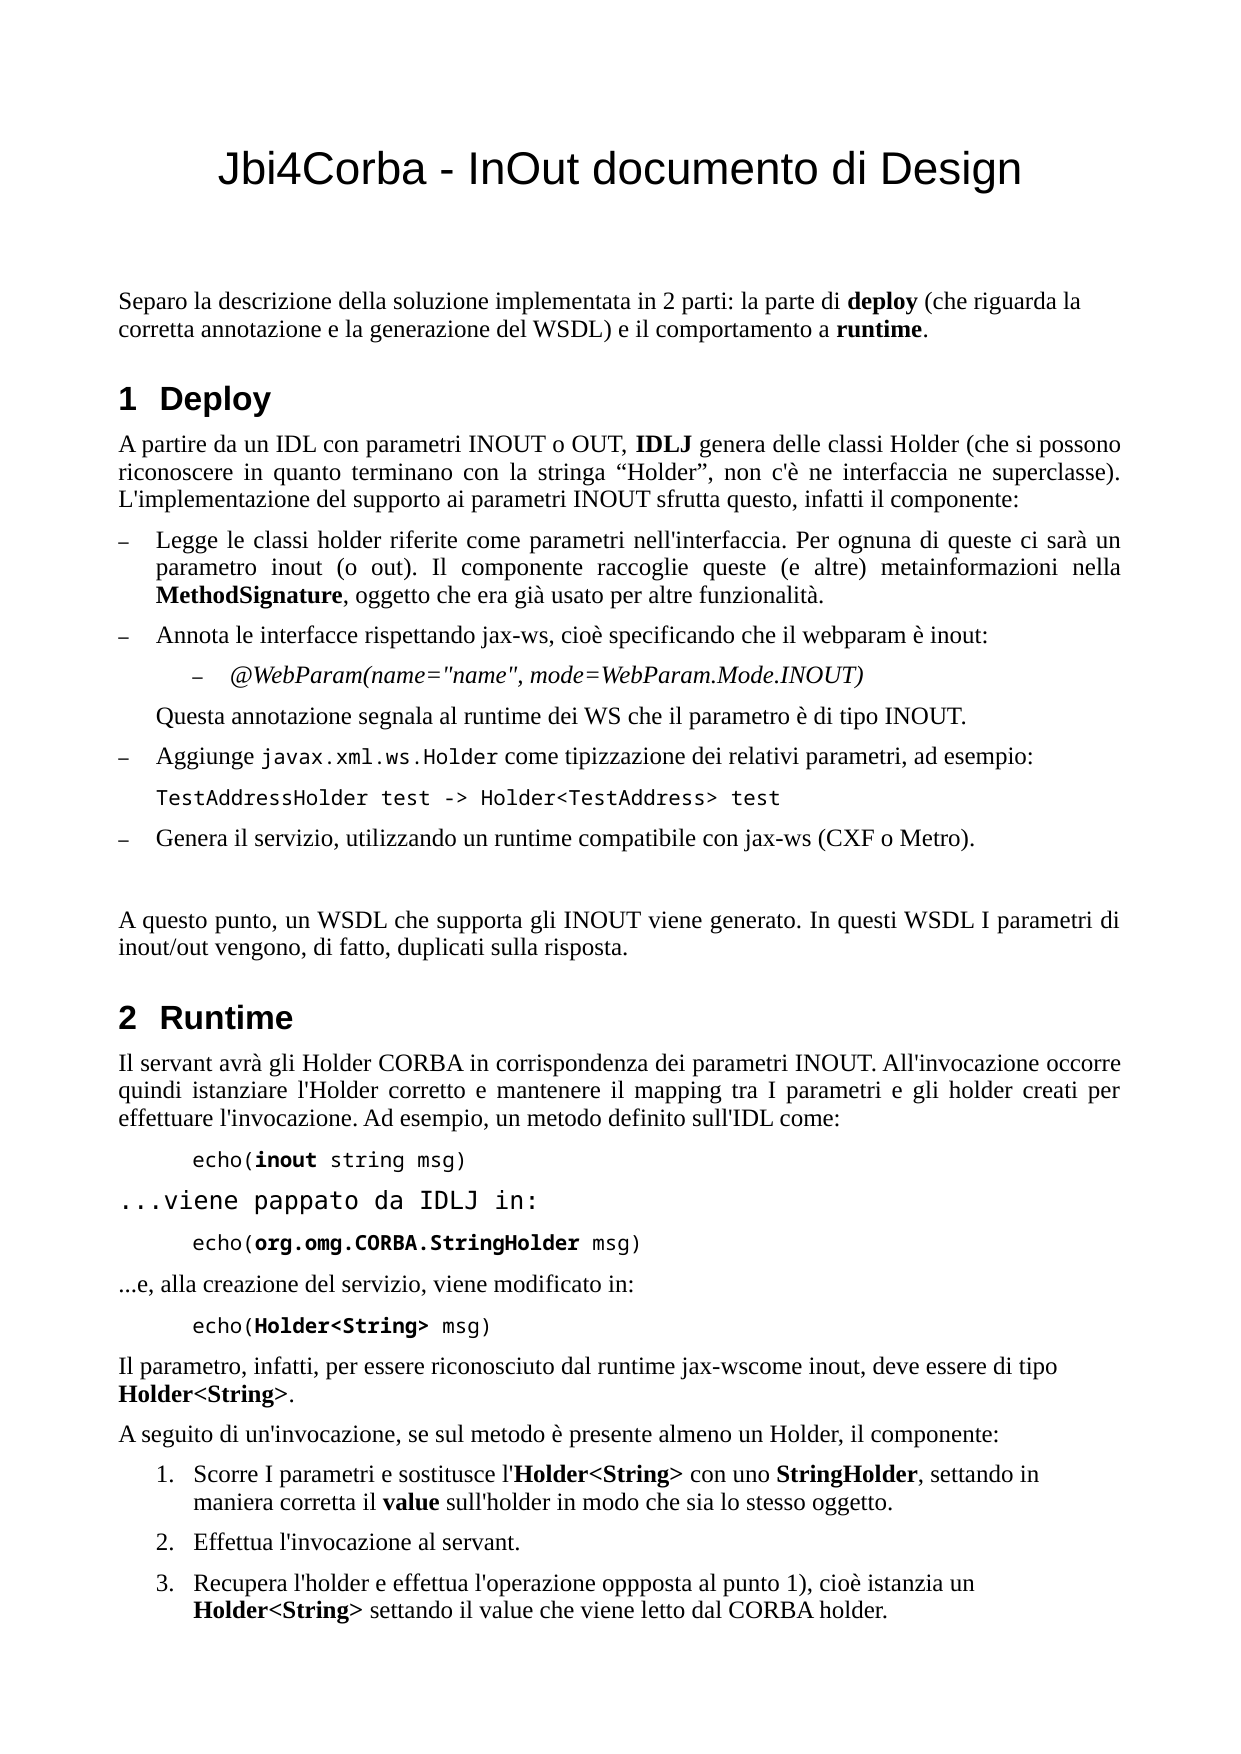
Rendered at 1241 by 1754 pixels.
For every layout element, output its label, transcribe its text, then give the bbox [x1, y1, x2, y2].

text Separo la descrizione della soluzione implementata in 2 parti: la parte di deploy (che riguarda la corretta annotazione e la generazione del WSDL) e il comportamento a runtime. [118, 287, 1122, 343]
list Recupera l'holder e effettua l'operazione oppposta al punto 1), cioè istanzia un Holder<String> settando il value che viene letto dal CORBA holder. [156, 1569, 1122, 1624]
list @WebParam(name="name", mode=WebParam.Mode.INOUT) [192, 662, 1122, 689]
text ...e, alla creazione del servizio, viene modificato in: [118, 1269, 1122, 1298]
list Aggiunge javax.xml.ws.Holder come tipizzazione dei relativi parametri, ad esempio: [118, 742, 1122, 771]
text echo(Holder<String> msg) [118, 1311, 1122, 1340]
text TestAddressHolder test -> Holder<TestAddress> test [118, 783, 1122, 811]
text Il servant avrà gli Holder CORBA in corrispondenza dei parametri INOUT. All'invocazione occorre quindi istanziare l'Holder corretto e mantenere il mapping tra I parametri e gli holder creati per effettuare l'invocazione. Ad esempio, un metodo definito sull'IDL come: [118, 1049, 1122, 1132]
text A partire da un IDL con parametri INOUT o OUT, IDLJ genera delle classi Holder (che si possono riconoscere in quanto terminano con la stringa “Holder”, non c'è ne interfaccia ne superclasse). L'implementazione del supporto ai parametri INOUT sfrutta questo, infatti il componente: [118, 430, 1122, 513]
text A seguito di un'invocazione, se sul metodo è presente almeno un Holder, il componente: [118, 1420, 1122, 1448]
text echo(inout string msg) [118, 1144, 1122, 1174]
list Genera il servizio, utilizzando un runtime compatibile con jax-ws (CXF o Metro). [118, 824, 1122, 852]
text A questo punto, un WSDL che supporta gli INOUT viene generato. In questi WSDL I parametri di inout/out vengono, di fatto, duplicati sulla risposta. [118, 906, 1122, 961]
subtitle Runtime [118, 999, 1122, 1036]
subtitle Jbi4Corba - InOut documento di Design [118, 143, 1122, 194]
list Questa annotazione segnala al runtime dei WS che il parametro è di tipo INOUT. [118, 702, 1122, 729]
list Effettua l'invocazione al servant. [156, 1528, 1122, 1556]
list Legge le classi holder riferite come parametri nell'interfaccia. Per ognuna di queste ci sarà un parametro inout (o out). Il componente raccoglie queste (e altre) metainformazioni nella MethodSignature, oggetto che era già usato per altre funzionalità. [118, 526, 1122, 609]
list Annota le interfacce rispettando jax-ws, cioè specificando che il webparam è inout: [118, 621, 1122, 649]
list Scorre I parametri e sostitusce l'Holder<String> con uno StringHolder, settando in maniera corretta il value sull'holder in modo che sia lo stesso oggetto. [156, 1461, 1122, 1516]
text ...viene pappato da IDLJ in: [118, 1186, 1122, 1215]
subtitle Deploy [118, 380, 1122, 418]
text echo(org.omg.CORBA.StringHolder msg) [118, 1228, 1122, 1256]
text Il parametro, infatti, per essere riconosciuto dal runtime jax-wscome inout, deve essere di tipo Holder<String>. [118, 1352, 1122, 1408]
